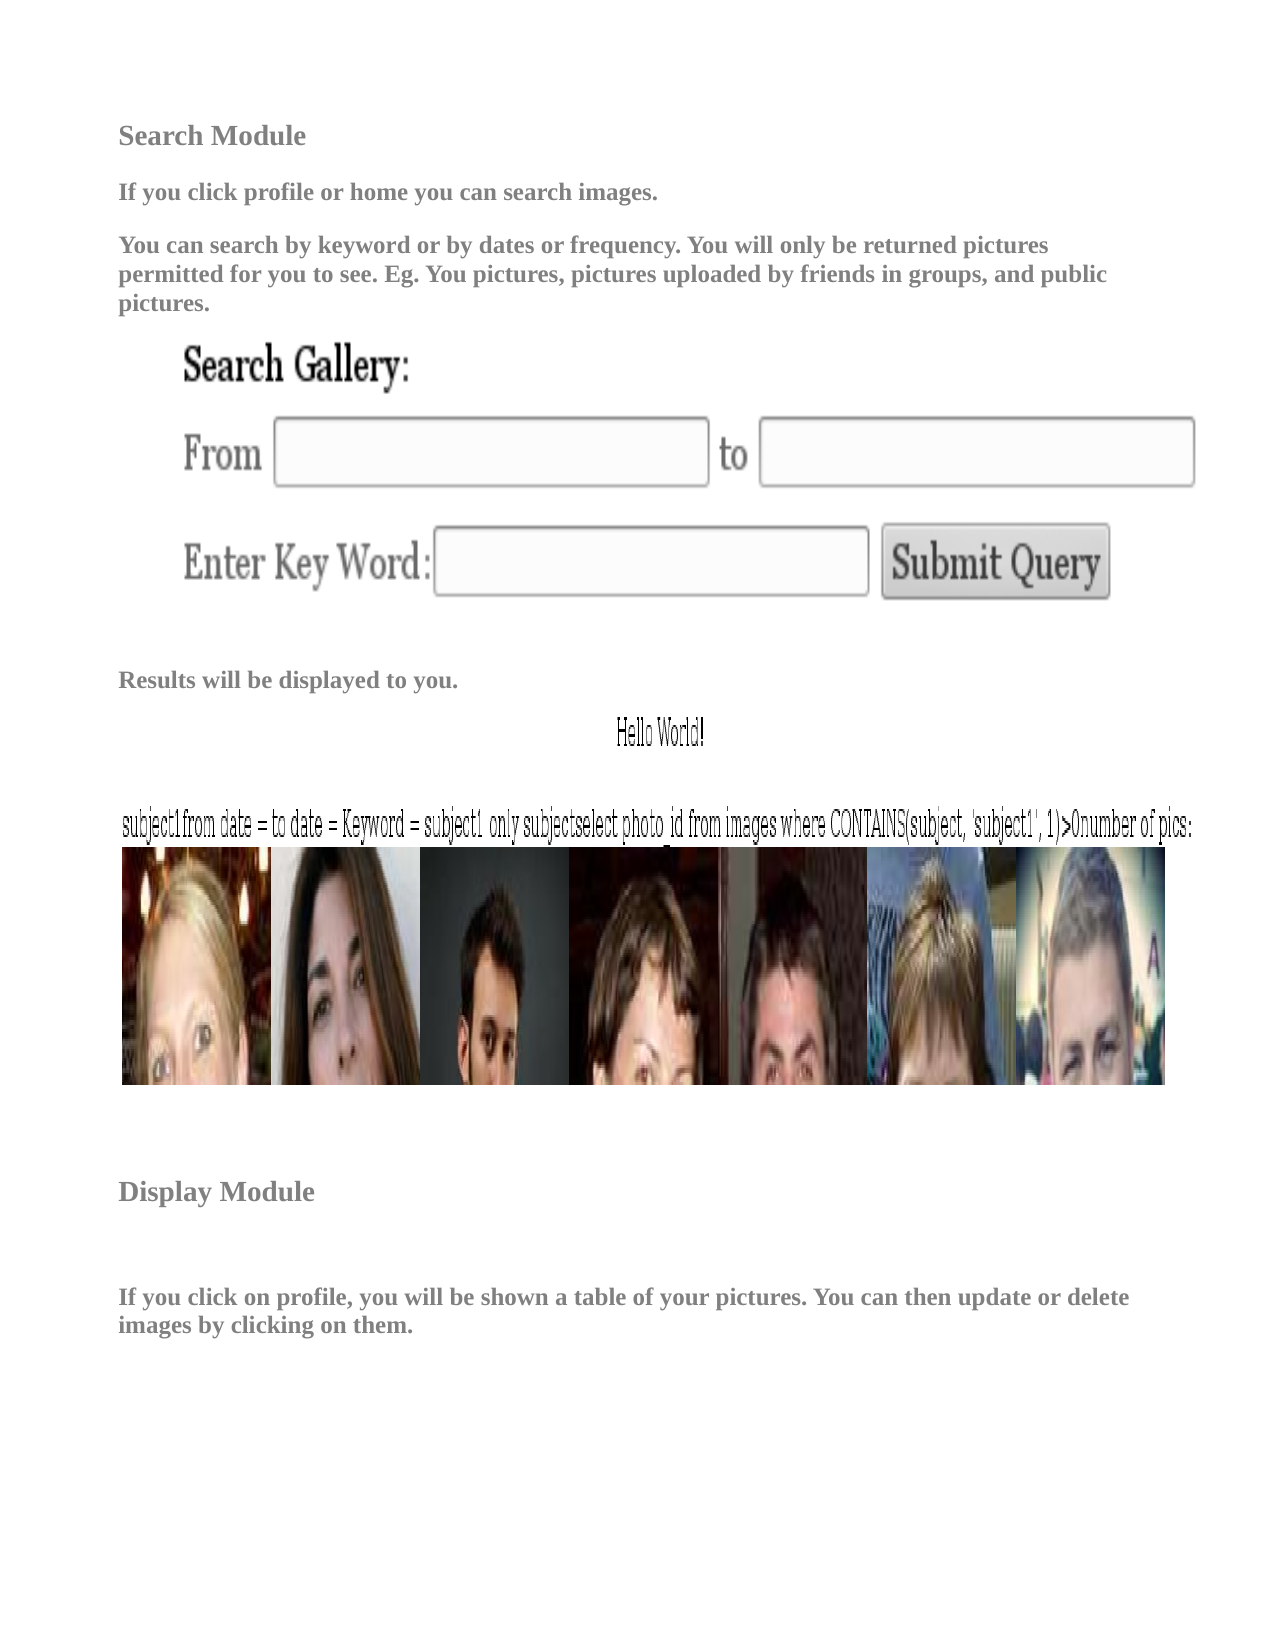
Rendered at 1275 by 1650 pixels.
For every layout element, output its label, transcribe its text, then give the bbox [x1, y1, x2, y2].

subtitle If you click on profile, you will be shown a table of your pictures. You can then update or delete images by clicking on them. [118, 1282, 1157, 1339]
picture [118, 706, 1197, 1085]
subtitle Results will be displayed to you. [118, 666, 1157, 694]
subtitle If you click profile or home you can search images. [118, 177, 1157, 205]
subtitle Display Module [118, 1174, 1157, 1207]
subtitle Search Module [118, 118, 1157, 152]
picture [118, 329, 1243, 633]
subtitle You can search by keyword or by dates or frequency. You will only be returned pictures permitted for you to see. Eg. You pictures, pictures uploaded by friends in groups, and public pictures. [118, 230, 1157, 317]
